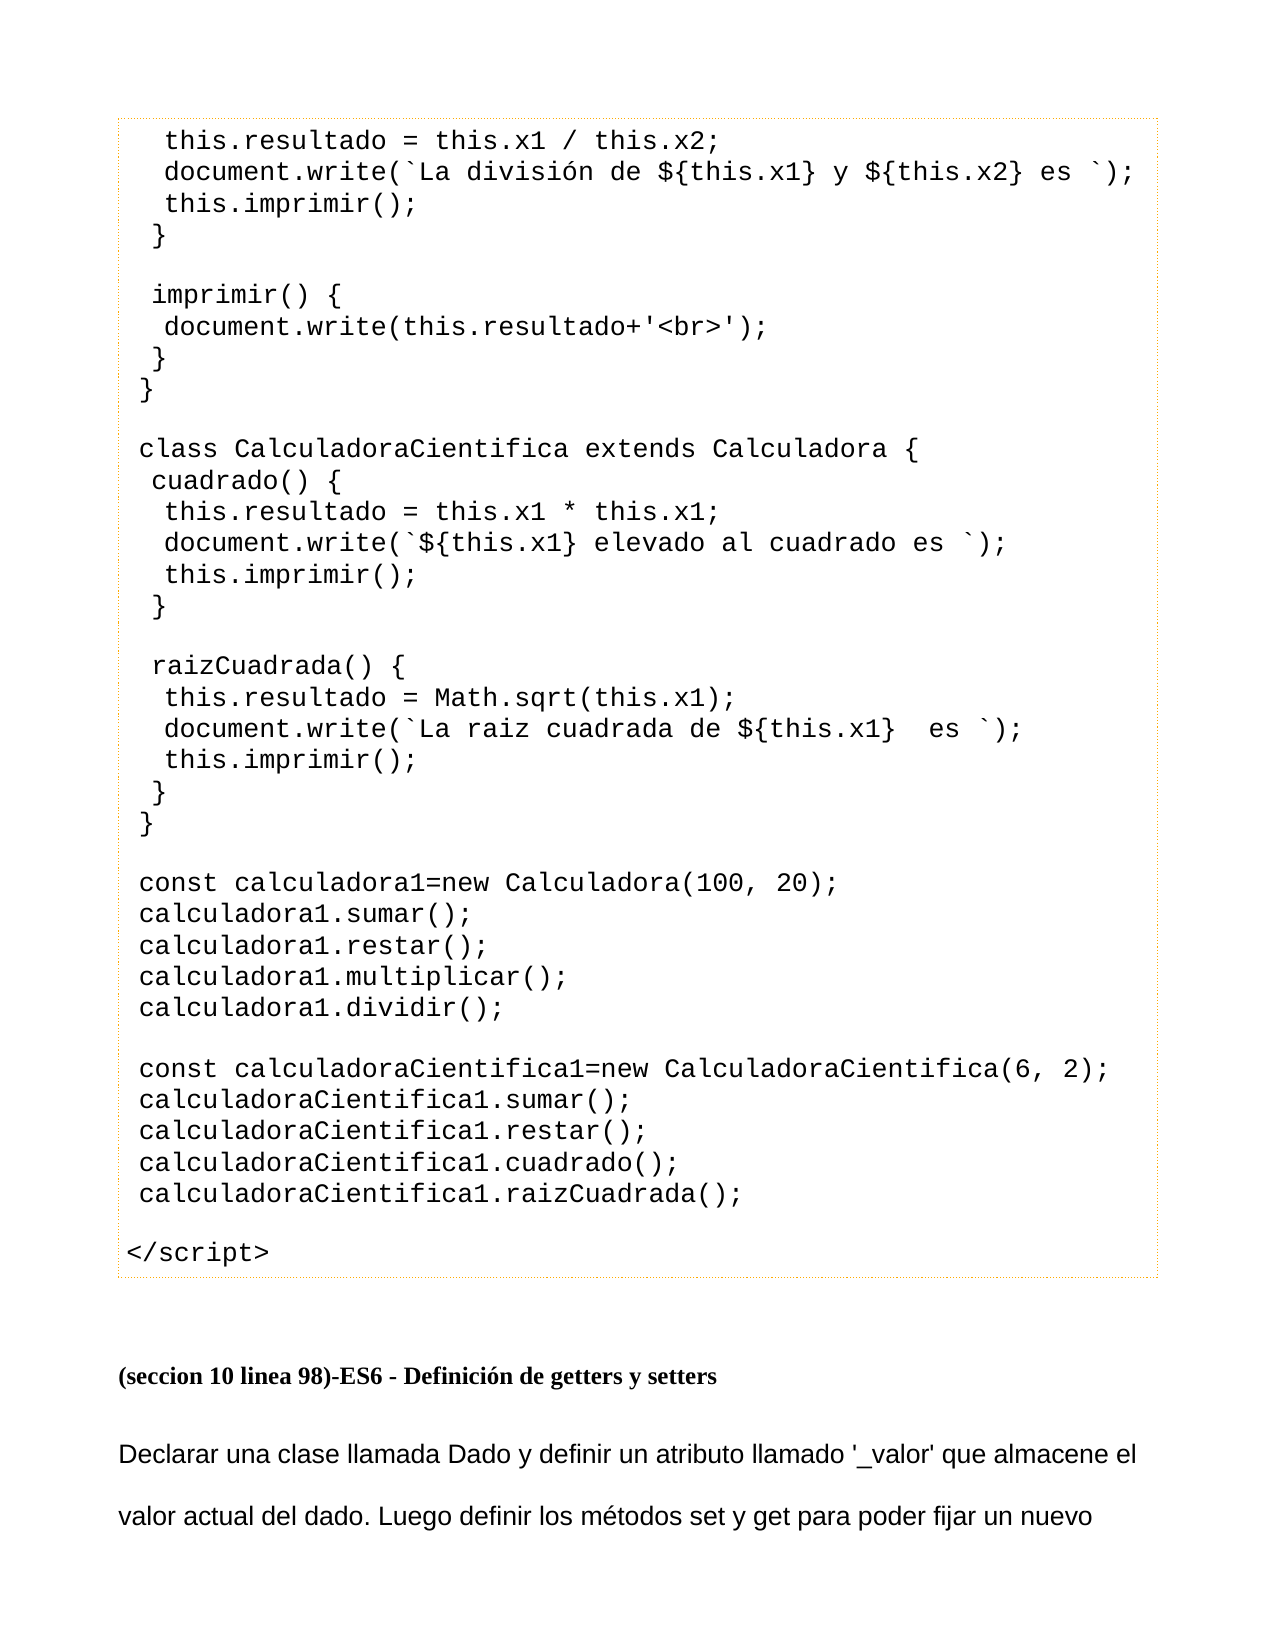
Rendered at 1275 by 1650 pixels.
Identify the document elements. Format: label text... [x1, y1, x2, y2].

text } [118, 583, 1157, 622]
text this.imprimir(); [118, 737, 1157, 769]
text document.write(this.resultado+'<br>'); [118, 304, 1157, 335]
text calculadora1.multiplicar(); [118, 954, 1157, 986]
text this.resultado = this.x1 * this.x1; [118, 489, 1157, 521]
text } [118, 366, 1157, 406]
text } [118, 800, 1157, 839]
text calculadora1.sumar(); [118, 892, 1157, 923]
text } [118, 769, 1157, 800]
text </script> [118, 1231, 1157, 1277]
text calculadoraCientifica1.restar(); [118, 1108, 1157, 1140]
text this.resultado = Math.sqrt(this.x1); [118, 675, 1157, 706]
text const calculadora1=new Calculadora(100, 20); [118, 860, 1157, 892]
text } [118, 212, 1157, 251]
text calculadoraCientifica1.sumar(); [118, 1077, 1157, 1108]
text raizCuadrada() { [118, 643, 1157, 675]
text calculadoraCientifica1.raizCuadrada(); [118, 1171, 1157, 1210]
text (seccion 10 linea 98)-ES6 - Definición de getters y setters [118, 1361, 1157, 1389]
text this.resultado = this.x1 / this.x2; [118, 118, 1157, 149]
text imprimir() { [118, 272, 1157, 304]
text calculadora1.dividir(); [118, 986, 1157, 1025]
text this.imprimir(); [118, 552, 1157, 583]
text document.write(`La división de ${this.x1} y ${this.x2} es `); [118, 149, 1157, 181]
text document.write(`${this.x1} elevado al cuadrado es `); [118, 521, 1157, 552]
text class CalculadoraCientifica extends Calculadora { [118, 426, 1157, 458]
text Declarar una clase llamada Dado y definir un atributo llamado '_valor' que almacene el valor actual del dado. Luego definir los métodos set y get para poder fijar un nuevo [118, 1439, 1157, 1531]
text const calculadoraCientifica1=new CalculadoraCientifica(6, 2); [118, 1046, 1157, 1077]
text calculadoraCientifica1.cuadrado(); [118, 1140, 1157, 1171]
text document.write(`La raiz cuadrada de ${this.x1} es `); [118, 706, 1157, 737]
text calculadora1.restar(); [118, 923, 1157, 954]
text this.imprimir(); [118, 181, 1157, 212]
text } [118, 335, 1157, 366]
text cuadrado() { [118, 458, 1157, 489]
